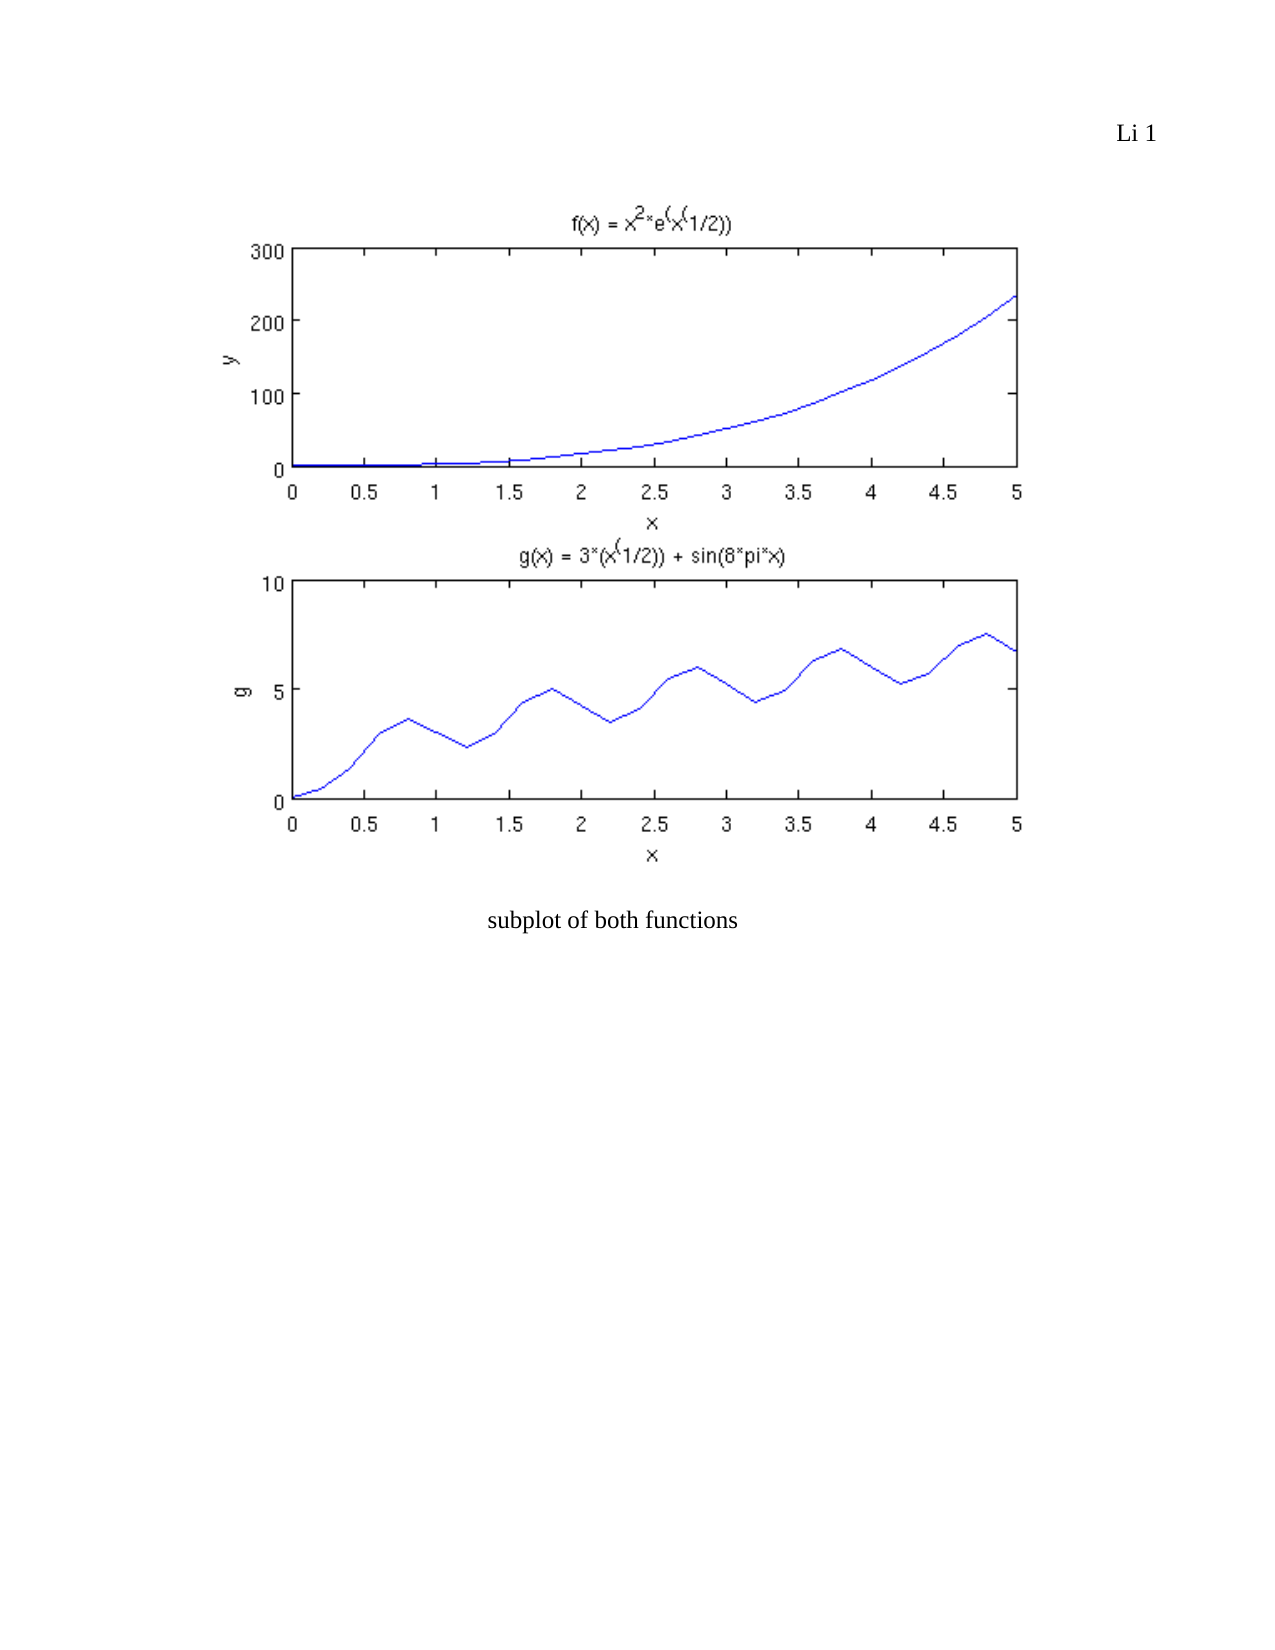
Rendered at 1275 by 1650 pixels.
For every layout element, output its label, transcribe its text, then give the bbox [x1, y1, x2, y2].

picture [170, 176, 1105, 877]
text subplot of both functions [118, 905, 1157, 934]
